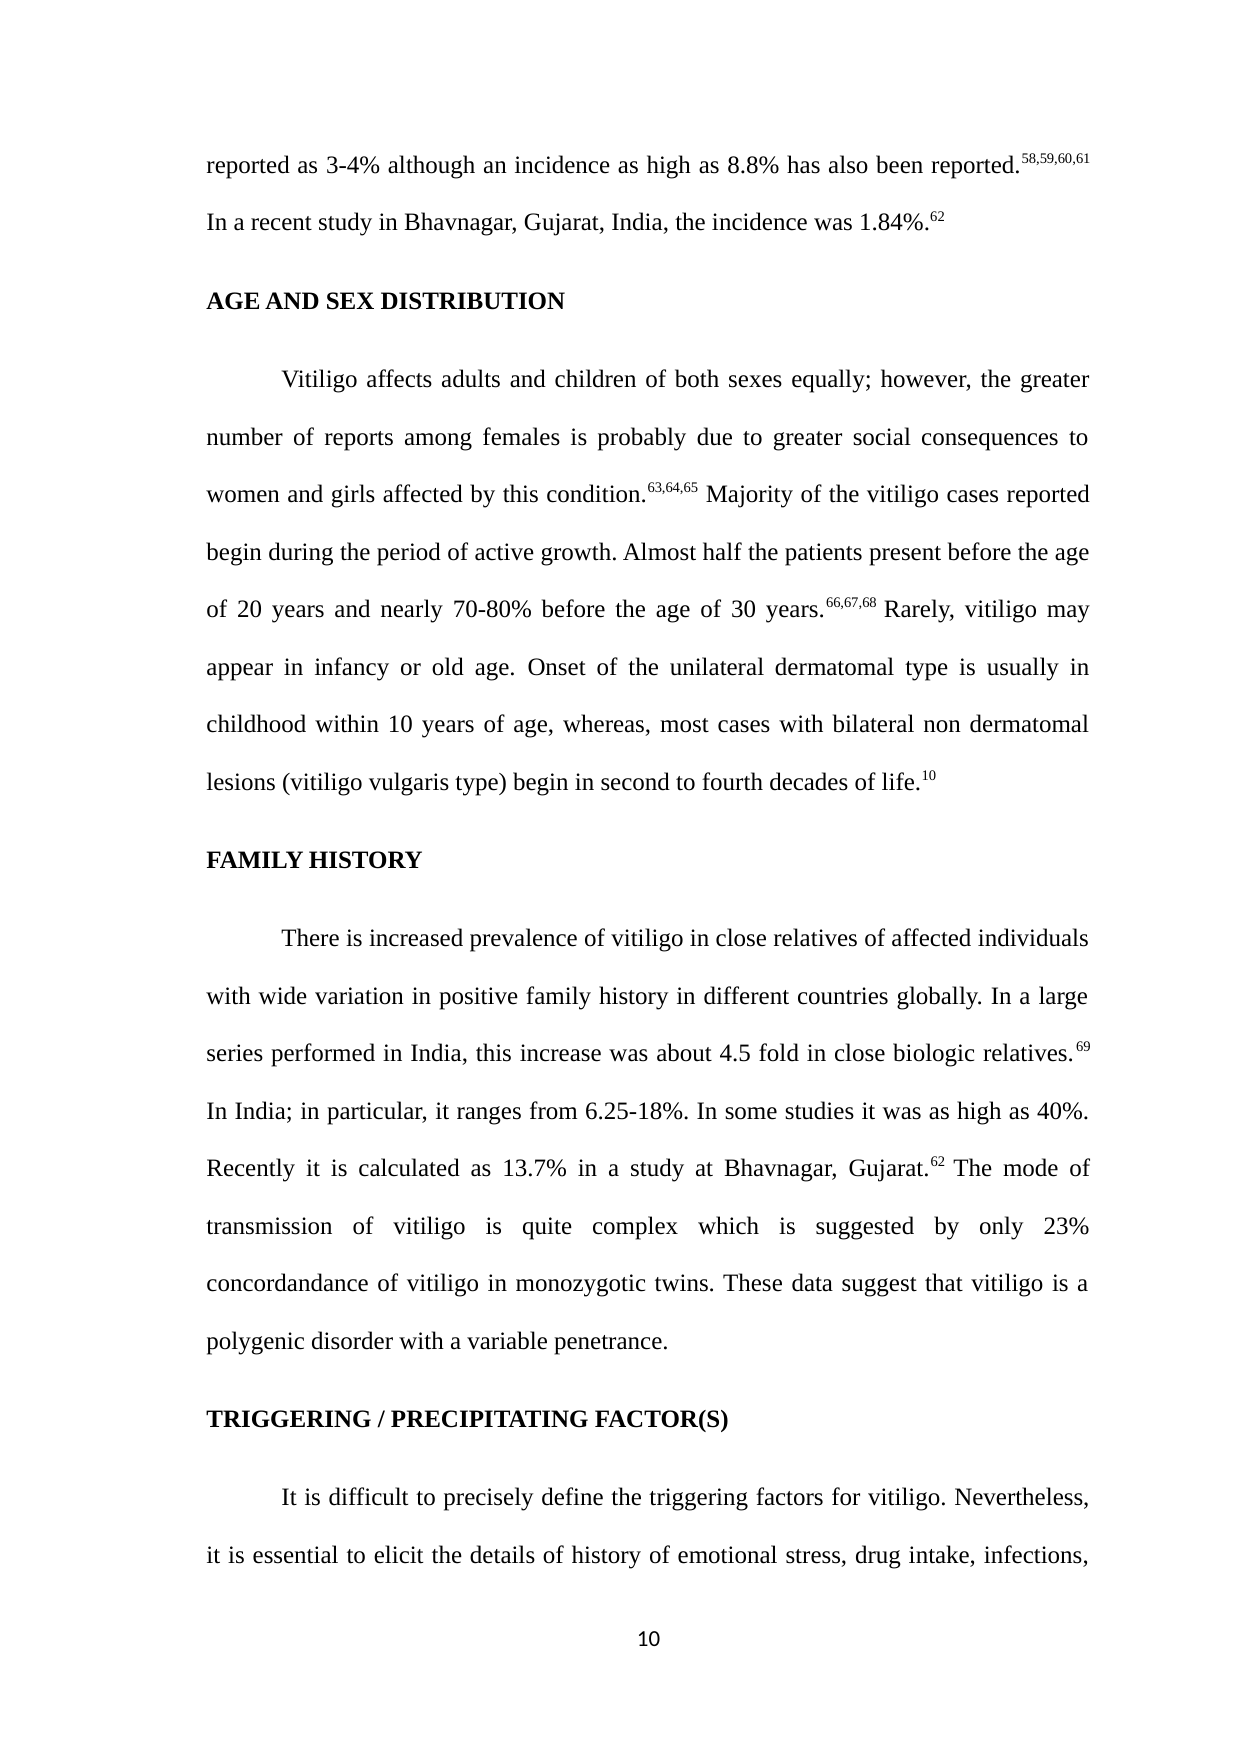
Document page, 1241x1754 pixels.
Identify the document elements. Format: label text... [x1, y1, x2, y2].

text There is increased prevalence of vitiligo in close relatives of affected individuals with wide variation in positive family history in different countries globally. In a large series performed in India, this increase was about 4.5 fold in close biologic relatives.69 In India; in particular, it ranges from 6.25-18%. In some studies it was as high as 40%. Recently it is calculated as 13.7% in a study at Bhavnagar, Gujarat.62 The mode of transmission of vitiligo is quite complex which is suggested by only 23% concordandance of vitiligo in monozygotic twins. These data suggest that vitiligo is a polygenic disorder with a variable penetrance. [206, 923, 1090, 1354]
text AGE AND SEX DISTRIBUTION [206, 286, 1090, 314]
text TRIGGERING / PRECIPITATING FACTOR(S) [206, 1404, 1090, 1433]
text Vitiligo affects adults and children of both sexes equally; however, the greater number of reports among females is probably due to greater social consequences to women and girls affected by this condition.63,64,65 Majority of the vitiligo cases reported begin during the period of active growth. Almost half the patients present before the age of 20 years and nearly 70-80% before the age of 30 years.66,67,68 Rarely, vitiligo may appear in infancy or old age. Onset of the unilateral dermatomal type is usually in childhood within 10 years of age, whereas, most cases with bilateral non dermatomal lesions (vitiligo vulgaris type) begin in second to fourth decades of life.10 [206, 364, 1090, 795]
text FAMILY HISTORY [206, 845, 1090, 874]
text reported as 3-4% although an incidence as high as 8.8% has also been reported.58,59,60,61 In a recent study in Bhavnagar, Gujarat, India, the incidence was 1.84%.62 [206, 150, 1090, 236]
text It is difficult to precisely define the triggering factors for vitiligo. Nevertheless, it is essential to elicit the details of history of emotional stress, drug intake, infections, [206, 1482, 1090, 1569]
